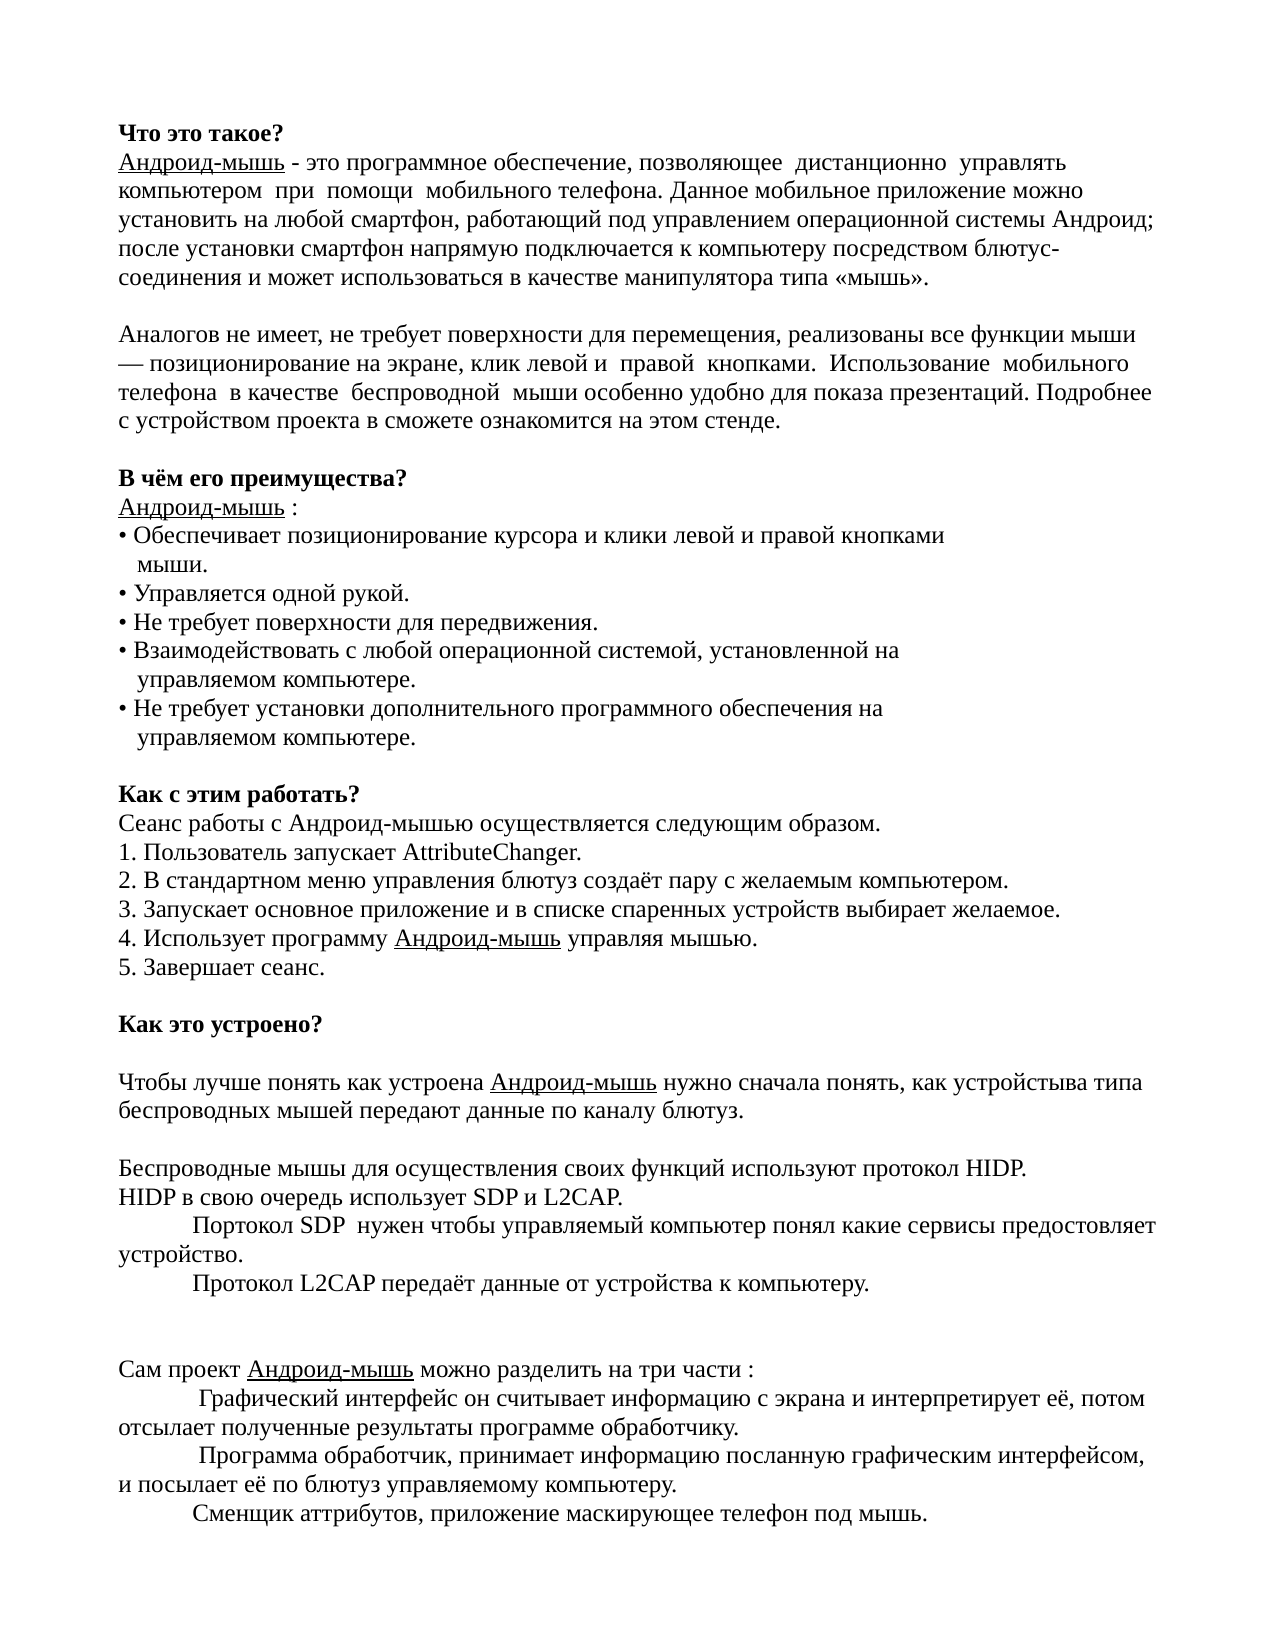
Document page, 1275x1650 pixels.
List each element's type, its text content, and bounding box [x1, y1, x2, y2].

text HIDP в свою очередь использует SDP и L2CAP. [118, 1182, 1157, 1211]
text управляемом компьютере. [118, 664, 1157, 693]
text Портокол SDP нужен чтобы управляемый компьютер понял какие сервисы предостовляет устройство. [118, 1211, 1157, 1268]
text 3. Запускает основное приложение и в списке спаренных устройств выбирает желаемое. [118, 894, 1157, 923]
text Как это устроено? [118, 1009, 1157, 1038]
text Что это такое? [118, 118, 1157, 147]
text 1. Пользователь запускает AttributeChanger. [118, 837, 1157, 866]
text управляемом компьютере. [118, 722, 1157, 751]
text 5. Завершает сеанс. [118, 952, 1157, 981]
text Беспроводные мышы для осуществления своих функций используют протокол HIDP. [118, 1153, 1157, 1182]
text Андроид-мышь - это программное обеспечение, позволяющее дистанционно управлять компьютером при помощи мобильного телефона. Данное мобильное приложение можно установить на любой смартфон, работающий под управлением операционной системы Андроид; после установки смартфон напрямую подключается к компьютеру посредством блютус-соединения и может использоваться в качестве манипулятора типа «мышь». [118, 147, 1157, 291]
text • Не требует поверхности для передвижения. [118, 607, 1157, 636]
text мыши. [118, 549, 1157, 578]
text 4. Использует программу Андроид-мышь управляя мышью. [118, 923, 1157, 952]
text • Управляется одной рукой. [118, 578, 1157, 607]
text 2. В стандартном меню управления блютуз создаёт пару с желаемым компьютером. [118, 866, 1157, 894]
text Андроид-мышь : [118, 492, 1157, 521]
text • Обеспечивает позиционирование курсора и клики левой и правой кнопками [118, 521, 1157, 549]
text Как с этим работать? [118, 779, 1157, 808]
text • Не требует установки дополнительного программного обеспечения на [118, 693, 1157, 722]
text Протокол L2CAP передаёт данные от устройства к компьютеру. [118, 1268, 1157, 1297]
text Чтобы лучше понять как устроена Андроид-мышь нужно сначала понять, как устройстыва типа беспроводных мышей передают данные по каналу блютуз. [118, 1067, 1157, 1124]
text Сам проект Андроид-мышь можно разделить на три части : [118, 1354, 1157, 1383]
text Графический интерфейс он считывает информацию с экрана и интерпретирует её, потом отсылает полученные результаты программе обработчику. [118, 1383, 1157, 1441]
text В чём его преимущества? [118, 463, 1157, 492]
text • Взаимодействовать с любой операционной системой, установленной на [118, 636, 1157, 664]
text Аналогов не имеет, не требует поверхности для перемещения, реализованы все функции мыши — позиционирование на экране, клик левой и правой кнопками. Использование мобильного телефона в качестве беспроводной мыши особенно удобно для показа презентаций. Подробнее с устройством проекта в сможете ознакомится на этом стенде. [118, 319, 1157, 434]
text Программа обработчик, принимает информацию посланную графическим интерфейсом, и посылает её по блютуз управляемому компьютеру. [118, 1441, 1157, 1498]
text Сменщик аттрибутов, приложение маскирующее телефон под мышь. [118, 1498, 1157, 1527]
text Сеанс работы с Андроид-мышью осуществляется следующим образом. [118, 808, 1157, 837]
